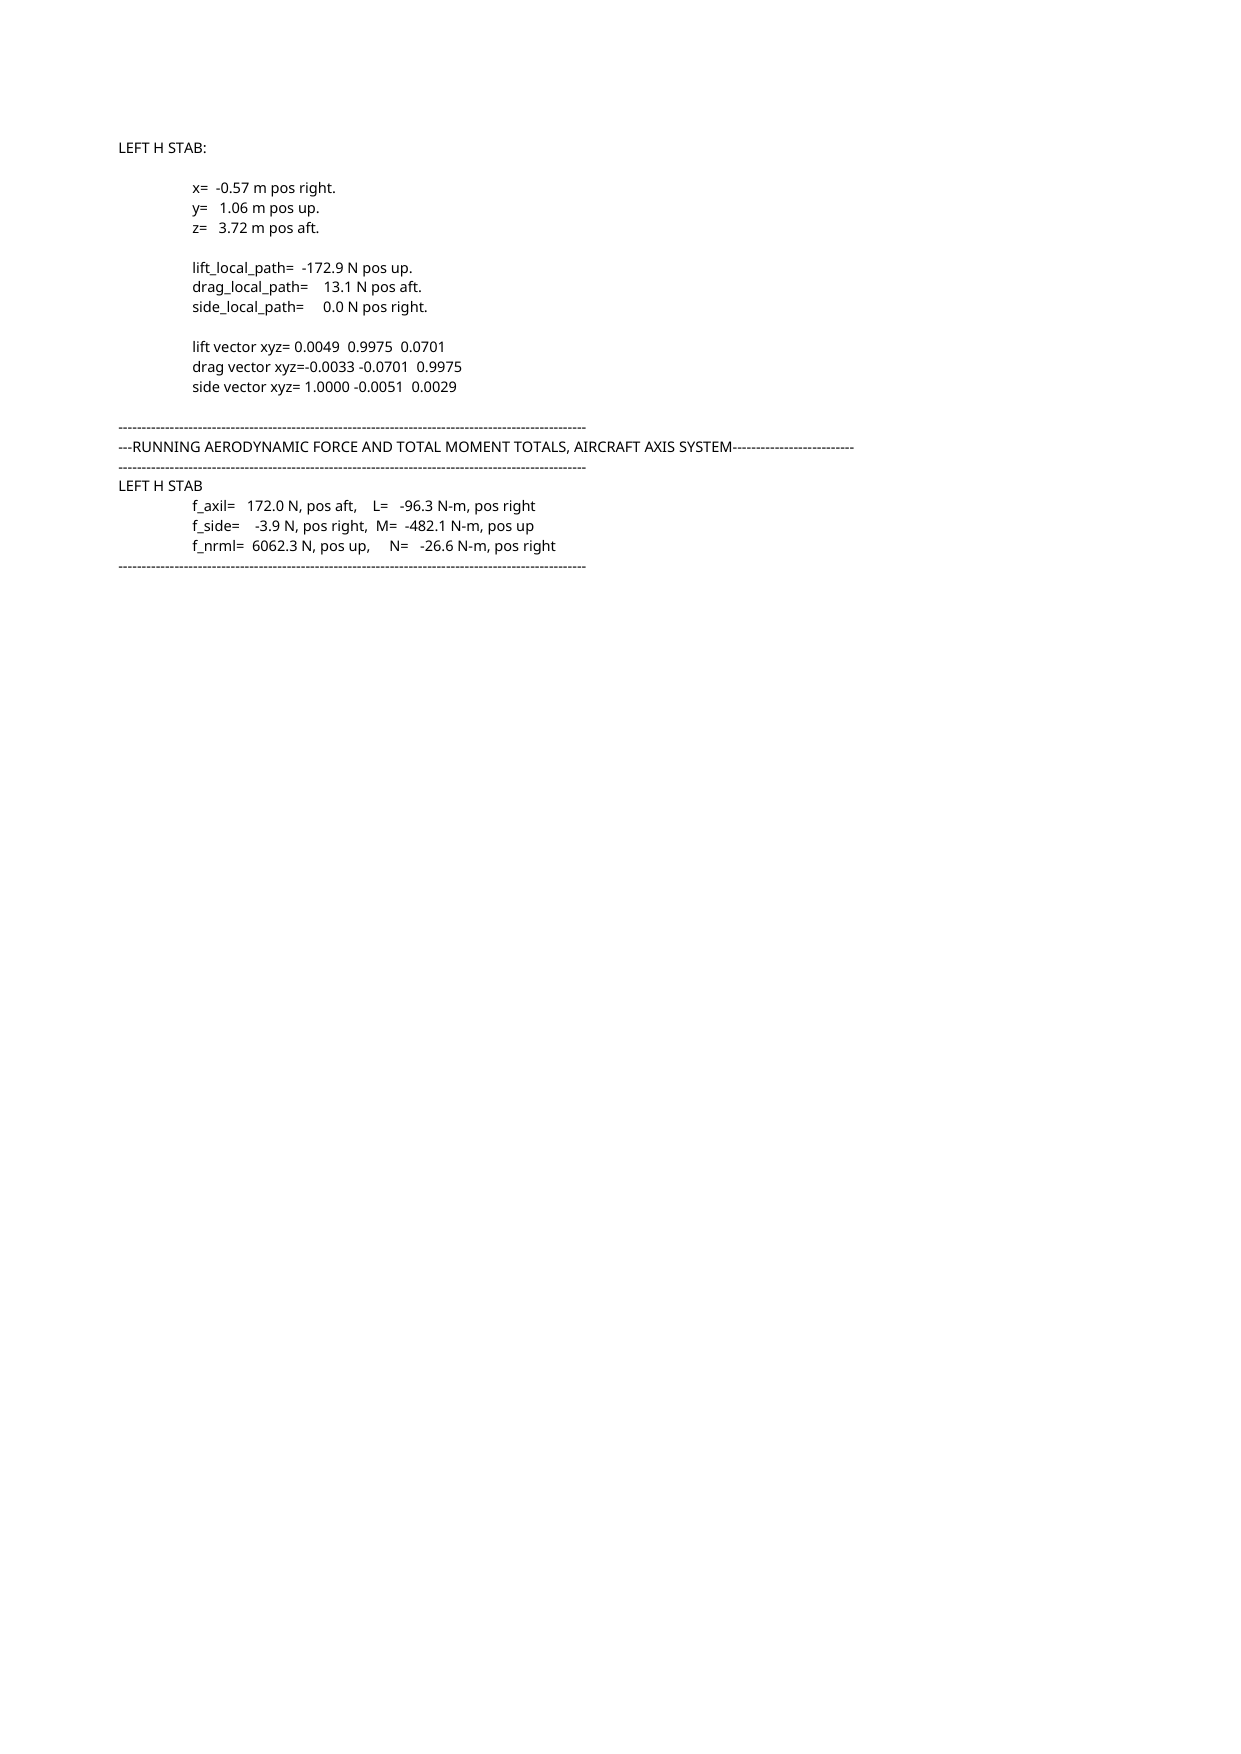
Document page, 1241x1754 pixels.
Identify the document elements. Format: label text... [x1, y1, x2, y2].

text drag_local_path= 13.1 N pos aft. [118, 277, 1122, 297]
text y= 1.06 m pos up. [118, 198, 1122, 218]
text f_axil= 172.0 N, pos aft, L= -96.3 N-m, pos right [118, 496, 1122, 516]
text side vector xyz= 1.0000 -0.0051 0.0029 [118, 377, 1122, 397]
text z= 3.72 m pos aft. [118, 218, 1122, 237]
text LEFT H STAB: [118, 138, 1122, 158]
text lift vector xyz= 0.0049 0.9975 0.0701 [118, 337, 1122, 357]
text ---------------------------------------------------------------------------------------------------- [118, 556, 1122, 576]
text ---RUNNING AERODYNAMIC FORCE AND TOTAL MOMENT TOTALS, AIRCRAFT AXIS SYSTEM-------------------------- [118, 436, 1122, 456]
text f_nrml= 6062.3 N, pos up, N= -26.6 N-m, pos right [118, 536, 1122, 556]
text x= -0.57 m pos right. [118, 178, 1122, 198]
text ---------------------------------------------------------------------------------------------------- [118, 417, 1122, 436]
text f_side= -3.9 N, pos right, M= -482.1 N-m, pos up [118, 516, 1122, 536]
text LEFT H STAB [118, 476, 1122, 496]
text lift_local_path= -172.9 N pos up. [118, 257, 1122, 277]
text side_local_path= 0.0 N pos right. [118, 297, 1122, 317]
text drag vector xyz=-0.0033 -0.0701 0.9975 [118, 357, 1122, 377]
text ---------------------------------------------------------------------------------------------------- [118, 456, 1122, 476]
